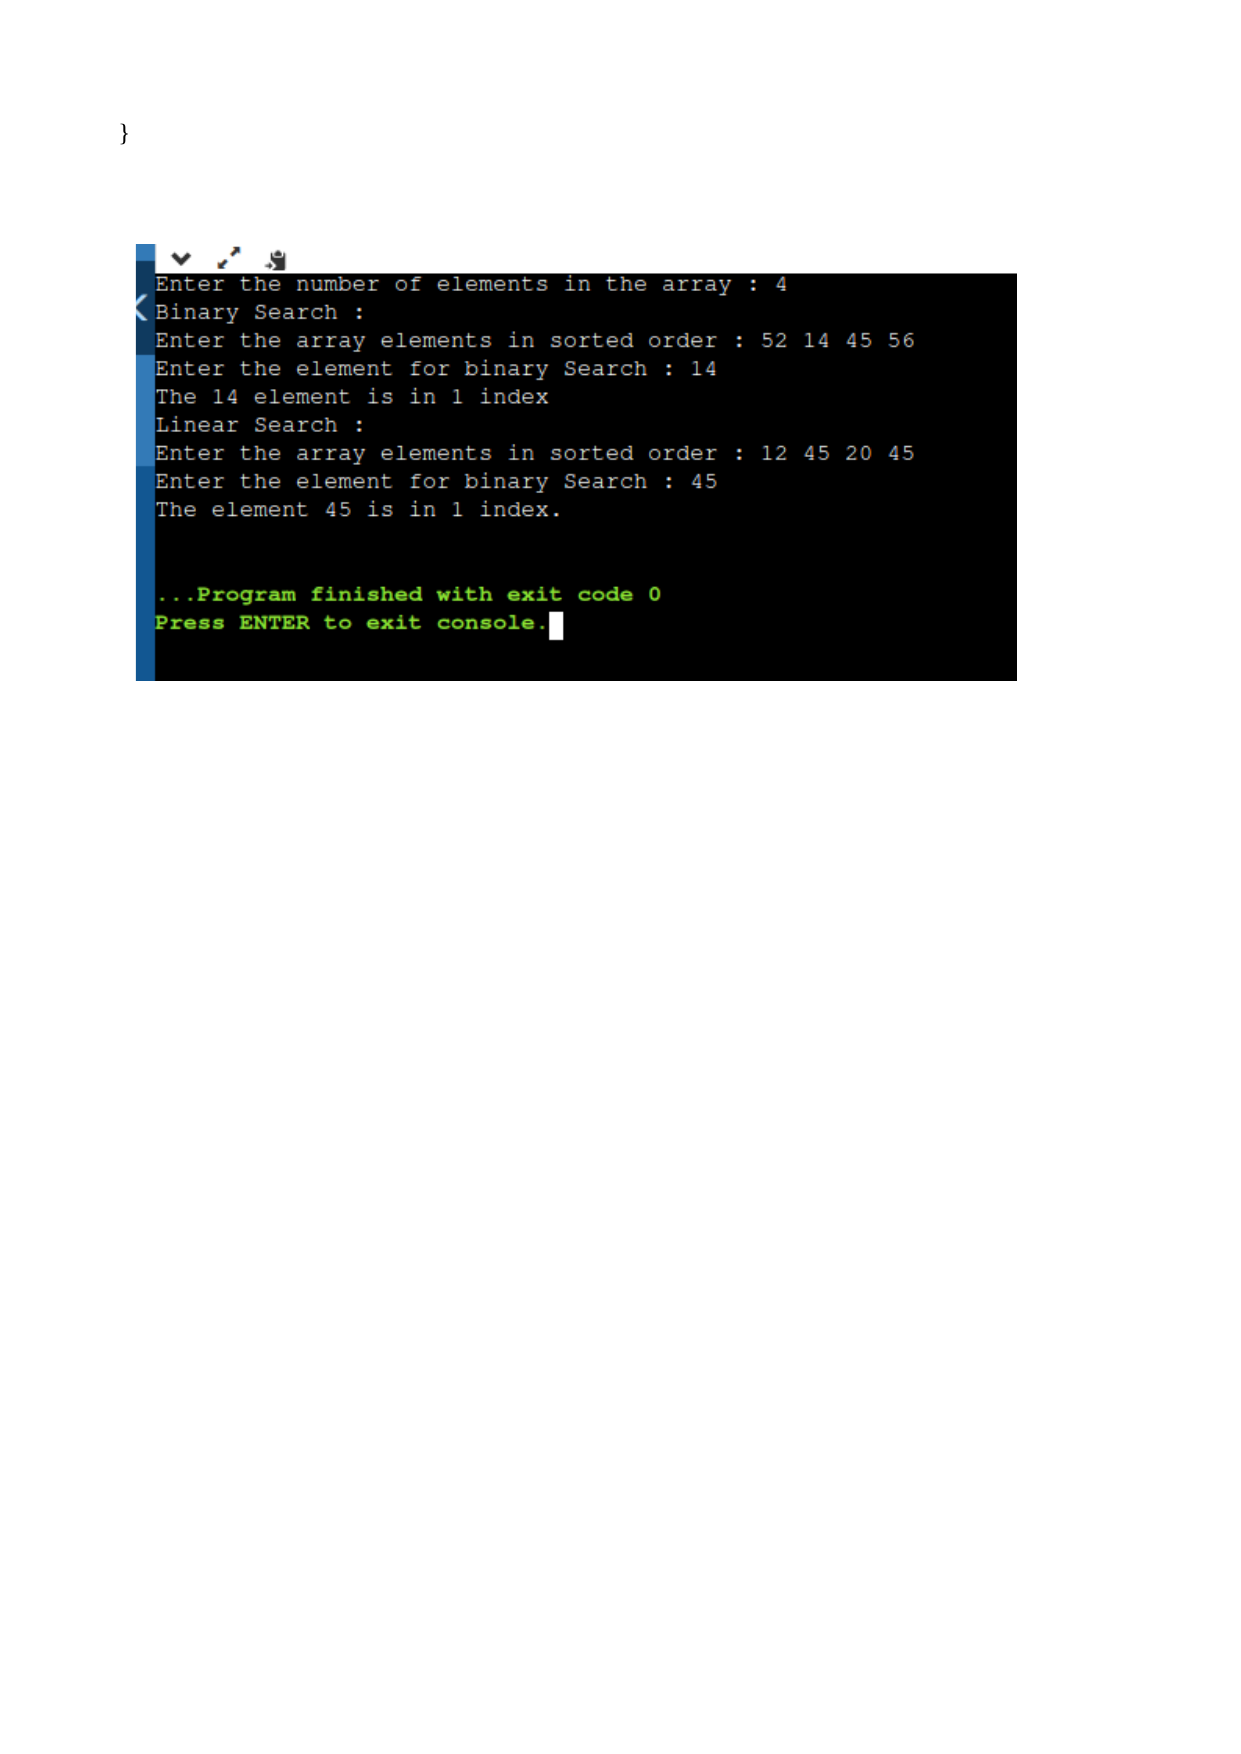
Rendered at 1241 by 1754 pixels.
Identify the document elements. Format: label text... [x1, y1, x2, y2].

picture [135, 244, 1017, 681]
text } [118, 118, 1122, 147]
